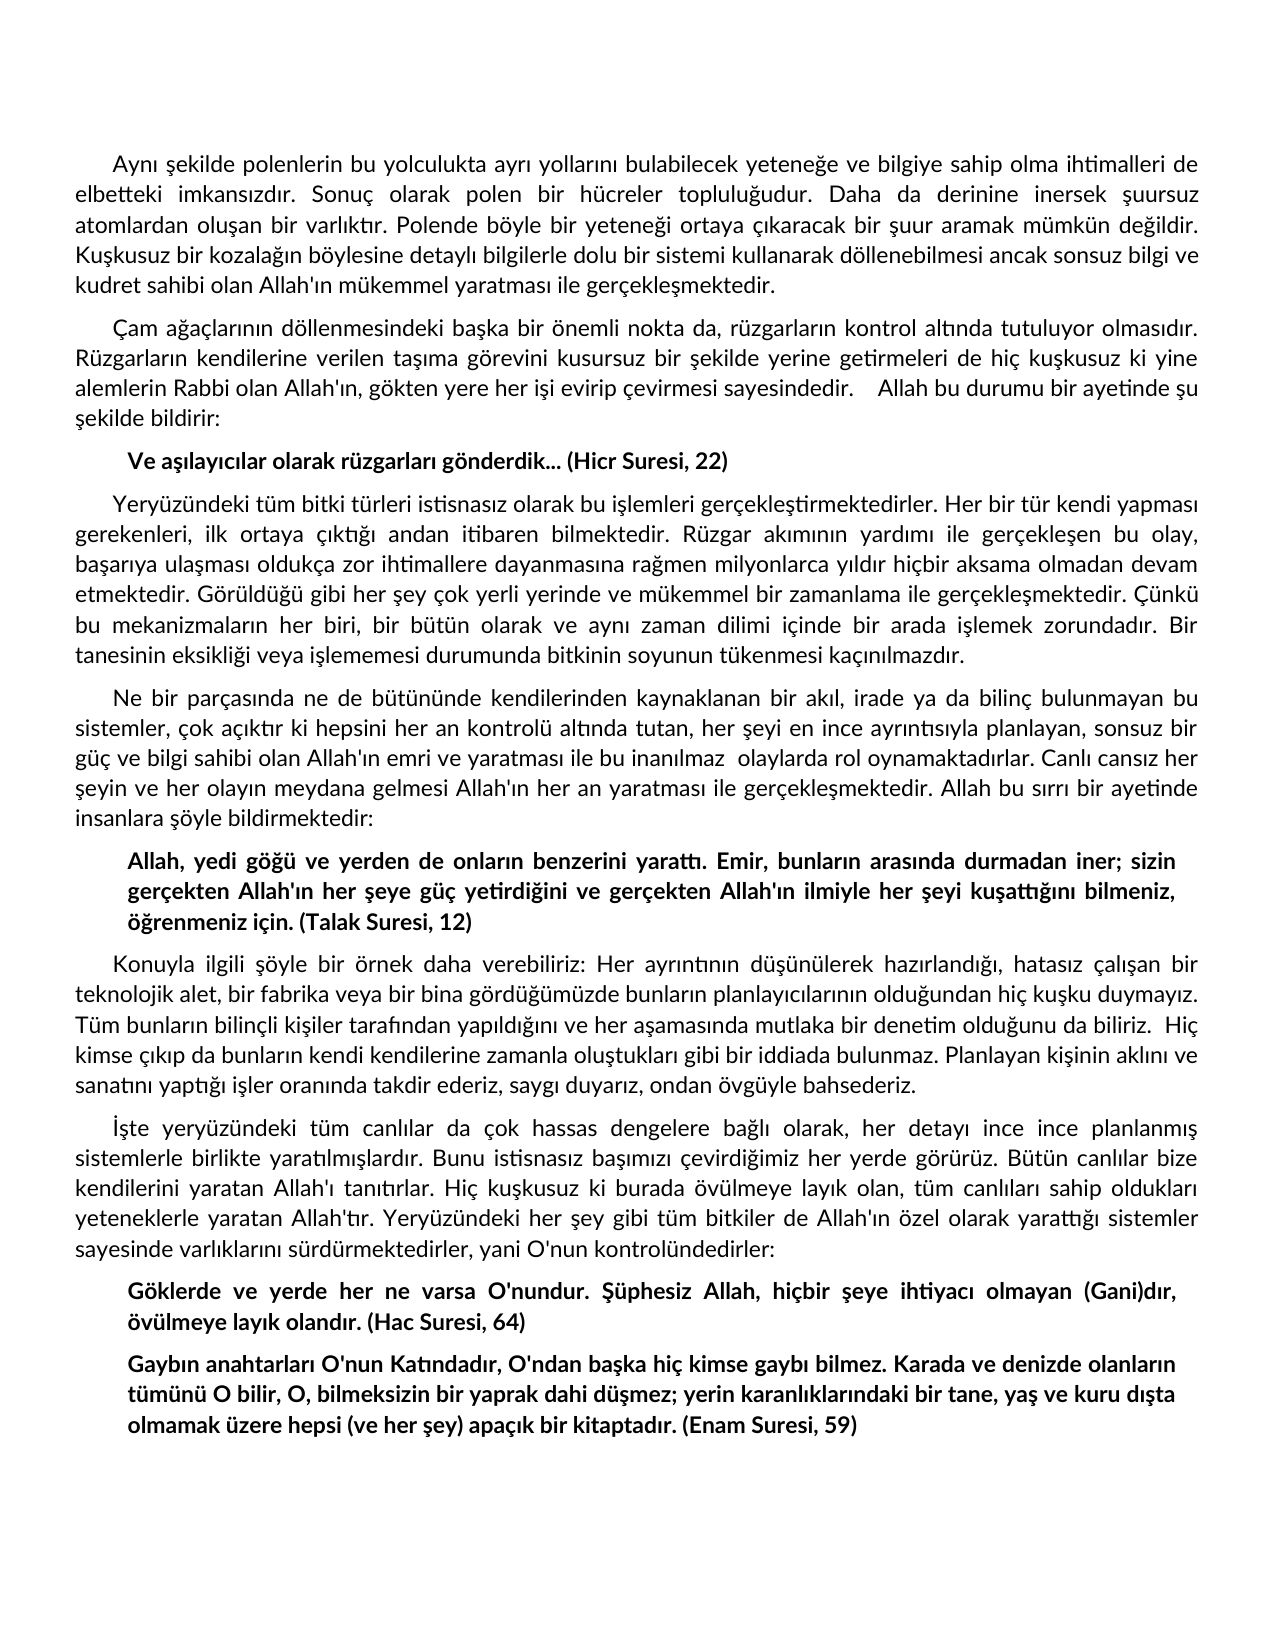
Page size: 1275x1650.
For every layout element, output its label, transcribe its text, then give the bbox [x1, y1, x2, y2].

text Aynı şekilde polenlerin bu yolculukta ayrı yollarını bulabilecek yeteneğe ve bilgiye sahip olma ihtimalleri de elbetteki imkansızdır. Sonuç olarak polen bir hücreler topluluğudur. Daha da derinine inersek şuursuz atomlardan oluşan bir varlıktır. Polende böyle bir yeteneği ortaya çıkaracak bir şuur aramak mümkün değildir. Kuşkusuz bir kozalağın böylesine detaylı bilgilerle dolu bir sistemi kullanarak döllenebilmesi ancak sonsuz bilgi ve kudret sahibi olan Allah'ın mükemmel yaratması ile gerçekleşmektedir. [75, 150, 1200, 298]
text Ve aşılayıcılar olarak rüzgarları gönderdik... (Hicr Suresi, 22) [127, 447, 1177, 474]
text Allah, yedi göğü ve yerden de onların benzerini yarattı. Emir, bunların arasında durmadan iner; sizin gerçekten Allah'ın her şeye güç yetirdiğini ve gerçekten Allah'ın ilmiyle her şeyi kuşattığını bilmeniz, öğrenmeniz için. (Talak Suresi, 12) [127, 847, 1177, 935]
text Yeryüzündeki tüm bitki türleri istisnasız olarak bu işlemleri gerçekleştirmektedirler. Her bir tür kendi yapması gerekenleri, ilk ortaya çıktığı andan itibaren bilmektedir. Rüzgar akımının yardımı ile gerçekleşen bu olay, başarıya ulaşması oldukça zor ihtimallere dayanmasına rağmen milyonlarca yıldır hiçbir aksama olmadan devam etmektedir. Görüldüğü gibi her şey çok yerli yerinde ve mükemmel bir zamanlama ile gerçekleşmektedir. Çünkü bu mekanizmaların her biri, bir bütün olarak ve aynı zaman dilimi içinde bir arada işlemek zorundadır. Bir tanesinin eksikliği veya işlememesi durumunda bitkinin soyunun tükenmesi kaçınılmazdır. [75, 489, 1200, 668]
text Ne bir parçasında ne de bütününde kendilerinden kaynaklanan bir akıl, irade ya da bilinç bulunmayan bu sistemler, çok açıktır ki hepsini her an kontrolü altında tutan, her şeyi en ince ayrıntısıyla planlayan, sonsuz bir güç ve bilgi sahibi olan Allah'ın emri ve yaratması ile bu inanılmaz olaylarda rol oynamaktadırlar. Canlı cansız her şeyin ve her olayın meydana gelmesi Allah'ın her an yaratması ile gerçekleşmektedir. Allah bu sırrı bir ayetinde insanlara şöyle bildirmektedir: [75, 683, 1200, 832]
text Gaybın anahtarları O'nun Katındadır, O'ndan başka hiç kimse gaybı bilmez. Karada ve denizde olanların tümünü O bilir, O, bilmeksizin bir yaprak dahi düşmez; yerin karanlıklarındaki bir tane, yaş ve kuru dışta olmamak üzere hepsi (ve her şey) apaçık bir kitaptadır. (Enam Suresi, 59) [127, 1350, 1177, 1438]
text İşte yeryüzündeki tüm canlılar da çok hassas dengelere bağlı olarak, her detayı ince ince planlanmış sistemlerle birlikte yaratılmışlardır. Bunu istisnasız başımızı çevirdiğimiz her yerde görürüz. Bütün canlılar bize kendilerini yaratan Allah'ı tanıtırlar. Hiç kuşkusuz ki burada övülmeye layık olan, tüm canlıları sahip oldukları yeteneklerle yaratan Allah'tır. Yeryüzündeki her şey gibi tüm bitkiler de Allah'ın özel olarak yarattığı sistemler sayesinde varlıklarını sürdürmektedirler, yani O'nun kontrolündedirler: [75, 1113, 1200, 1262]
text Göklerde ve yerde her ne varsa O'nundur. Şüphesiz Allah, hiçbir şeye ihtiyacı olmayan (Gani)dır, övülmeye layık olandır. (Hac Suresi, 64) [127, 1277, 1177, 1335]
text Konuyla ilgili şöyle bir örnek daha verebiliriz: Her ayrıntının düşünülerek hazırlandığı, hatasız çalışan bir teknolojik alet, bir fabrika veya bir bina gördüğümüzde bunların planlayıcılarının olduğundan hiç kuşku duymayız. Tüm bunların bilinçli kişiler tarafından yapıldığını ve her aşamasında mutlaka bir denetim olduğunu da biliriz. Hiç kimse çıkıp da bunların kendi kendilerine zamanla oluştukları gibi bir iddiada bulunmaz. Planlayan kişinin aklını ve sanatını yaptığı işler oranında takdir ederiz, saygı duyarız, ondan övgüyle bahsederiz. [75, 950, 1200, 1098]
text Çam ağaçlarının döllenmesindeki başka bir önemli nokta da, rüzgarların kontrol altında tutuluyor olmasıdır. Rüzgarların kendilerine verilen taşıma görevini kusursuz bir şekilde yerine getirmeleri de hiç kuşkusuz ki yine alemlerin Rabbi olan Allah'ın, gökten yere her işi evirip çevirmesi sayesindedir. Allah bu durumu bir ayetinde şu şekilde bildirir: [75, 313, 1200, 432]
